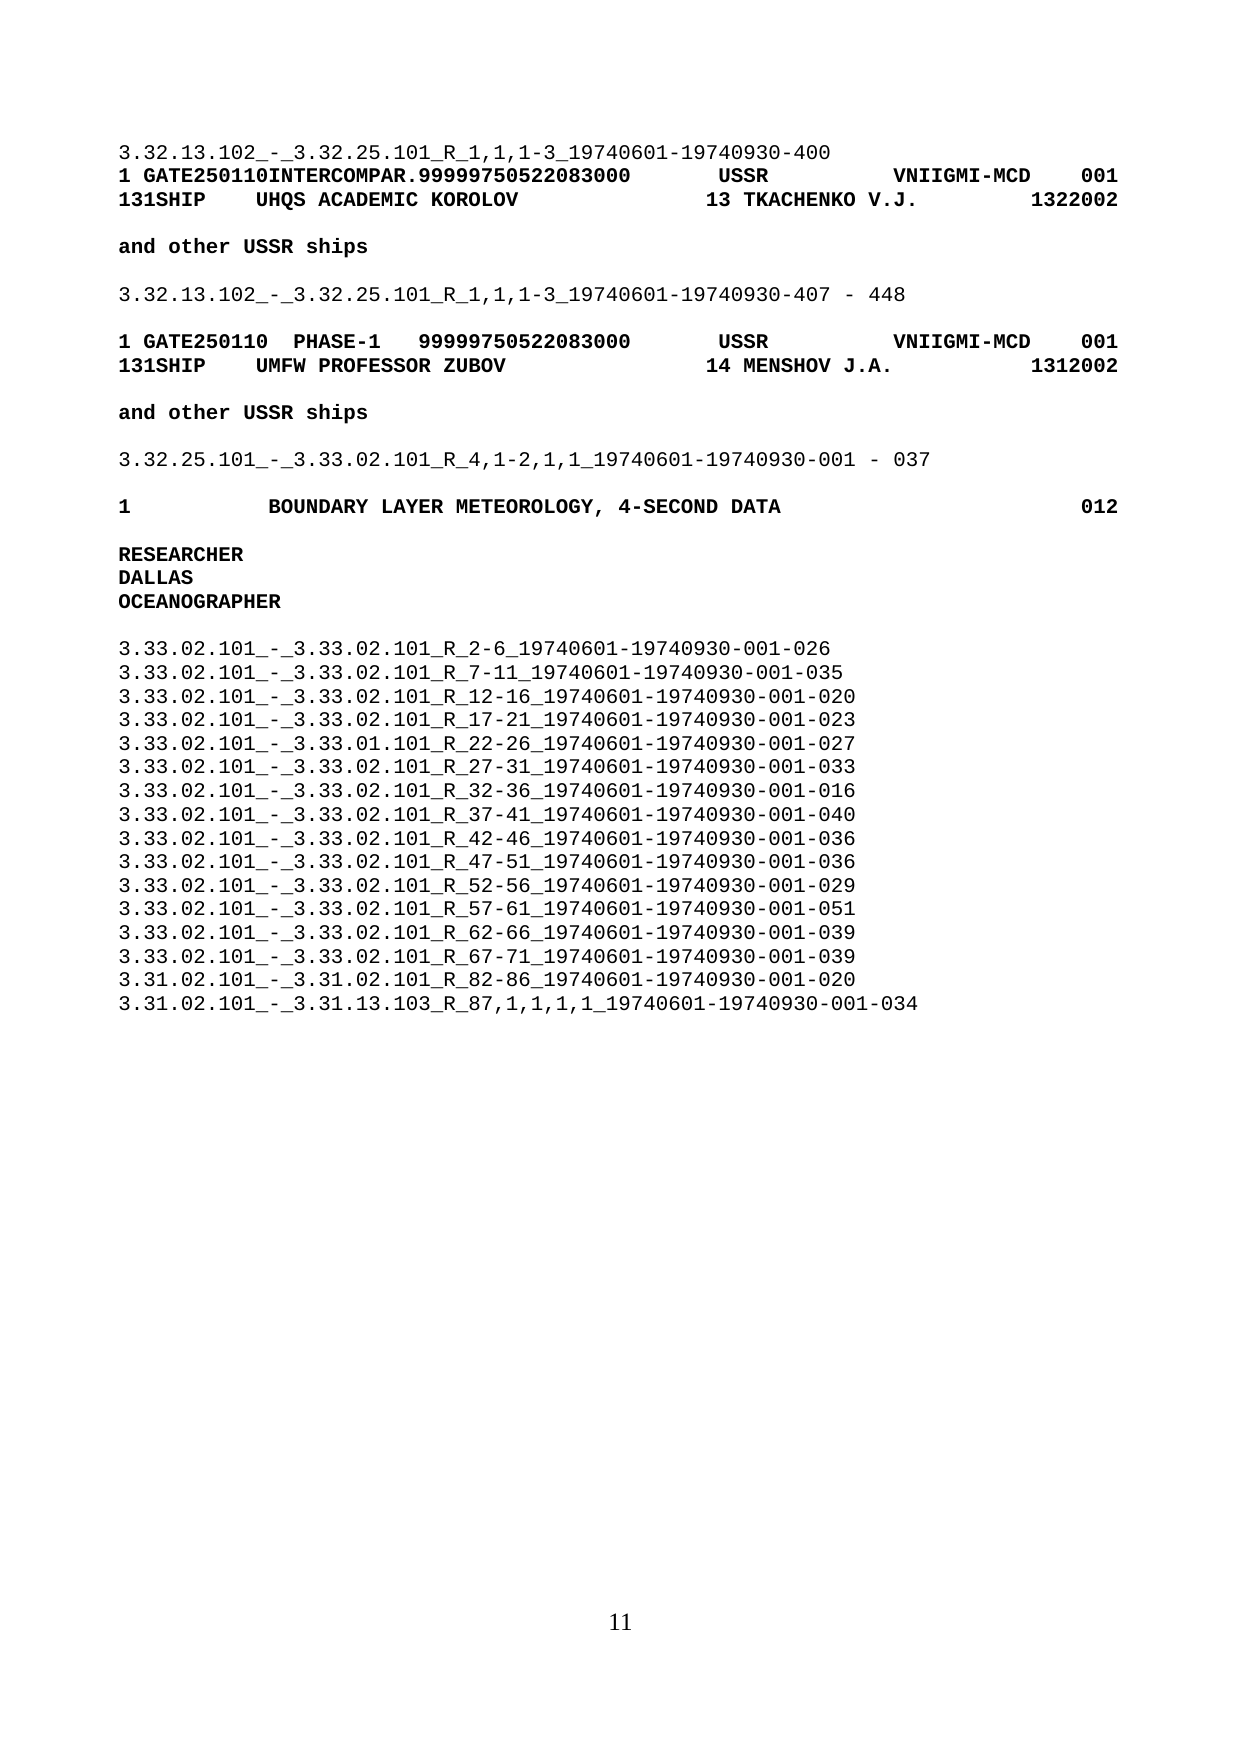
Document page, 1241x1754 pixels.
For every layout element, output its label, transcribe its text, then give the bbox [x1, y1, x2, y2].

text 3.32.13.102_-_3.32.25.101_R_1,1,1-3_19740601-19740930-407 - 448 [118, 284, 1122, 307]
text OCEANOGRAPHER [118, 591, 1122, 615]
text 3.31.02.101_-_3.31.02.101_R_82-86_19740601-19740930-001-020 [118, 969, 1122, 993]
text and other USSR ships [118, 236, 1122, 260]
text 3.32.25.101_-_3.33.02.101_R_4,1-2,1,1_19740601-19740930-001 - 037 [118, 449, 1122, 473]
text 3.33.02.101_-_3.33.02.101_R_47-51_19740601-19740930-001-036 [118, 851, 1122, 875]
text and other USSR ships [118, 402, 1122, 426]
text 3.33.02.101_-_3.33.02.101_R_67-71_19740601-19740930-001-039 [118, 946, 1122, 969]
text 131SHIP UMFW PROFESSOR ZUBOV 14 MENSHOV J.A. 1312002 [118, 354, 1122, 378]
text 3.32.13.102_-_3.32.25.101_R_1,1,1-3_19740601-19740930-400 [118, 142, 1122, 165]
text RESEARCHER [118, 544, 1122, 567]
text 3.33.02.101_-_3.33.01.101_R_22-26_19740601-19740930-001-027 [118, 733, 1122, 757]
text 3.33.02.101_-_3.33.02.101_R_57-61_19740601-19740930-001-051 [118, 898, 1122, 922]
text DALLAS [118, 567, 1122, 591]
text 3.33.02.101_-_3.33.02.101_R_27-31_19740601-19740930-001-033 [118, 757, 1122, 780]
text 3.33.02.101_-_3.33.02.101_R_37-41_19740601-19740930-001-040 [118, 804, 1122, 827]
text 3.33.02.101_-_3.33.02.101_R_52-56_19740601-19740930-001-029 [118, 875, 1122, 898]
text 1 GATE250110 PHASE-1 99999750522083000 USSR VNIIGMI-MCD 001 [118, 331, 1122, 354]
text 3.33.02.101_-_3.33.02.101_R_17-21_19740601-19740930-001-023 [118, 709, 1122, 733]
text 3.33.02.101_-_3.33.02.101_R_62-66_19740601-19740930-001-039 [118, 922, 1122, 946]
text 131SHIP UHQS ACADEMIC KOROLOV 13 TKACHENKO V.J. 1322002 [118, 189, 1122, 213]
text 3.33.02.101_-_3.33.02.101_R_12-16_19740601-19740930-001-020 [118, 686, 1122, 709]
text 3.31.02.101_-_3.31.13.103_R_87,1,1,1,1_19740601-19740930-001-034 [118, 993, 1122, 1017]
text 3.33.02.101_-_3.33.02.101_R_32-36_19740601-19740930-001-016 [118, 780, 1122, 804]
text 1 BOUNDARY LAYER METEOROLOGY, 4-SECOND DATA 012 [118, 496, 1122, 520]
text 3.33.02.101_-_3.33.02.101_R_2-6_19740601-19740930-001-026 [118, 638, 1122, 662]
text 3.33.02.101_-_3.33.02.101_R_42-46_19740601-19740930-001-036 [118, 827, 1122, 851]
text 3.33.02.101_-_3.33.02.101_R_7-11_19740601-19740930-001-035 [118, 662, 1122, 686]
text 1 GATE250110INTERCOMPAR.99999750522083000 USSR VNIIGMI-MCD 001 [118, 165, 1122, 189]
